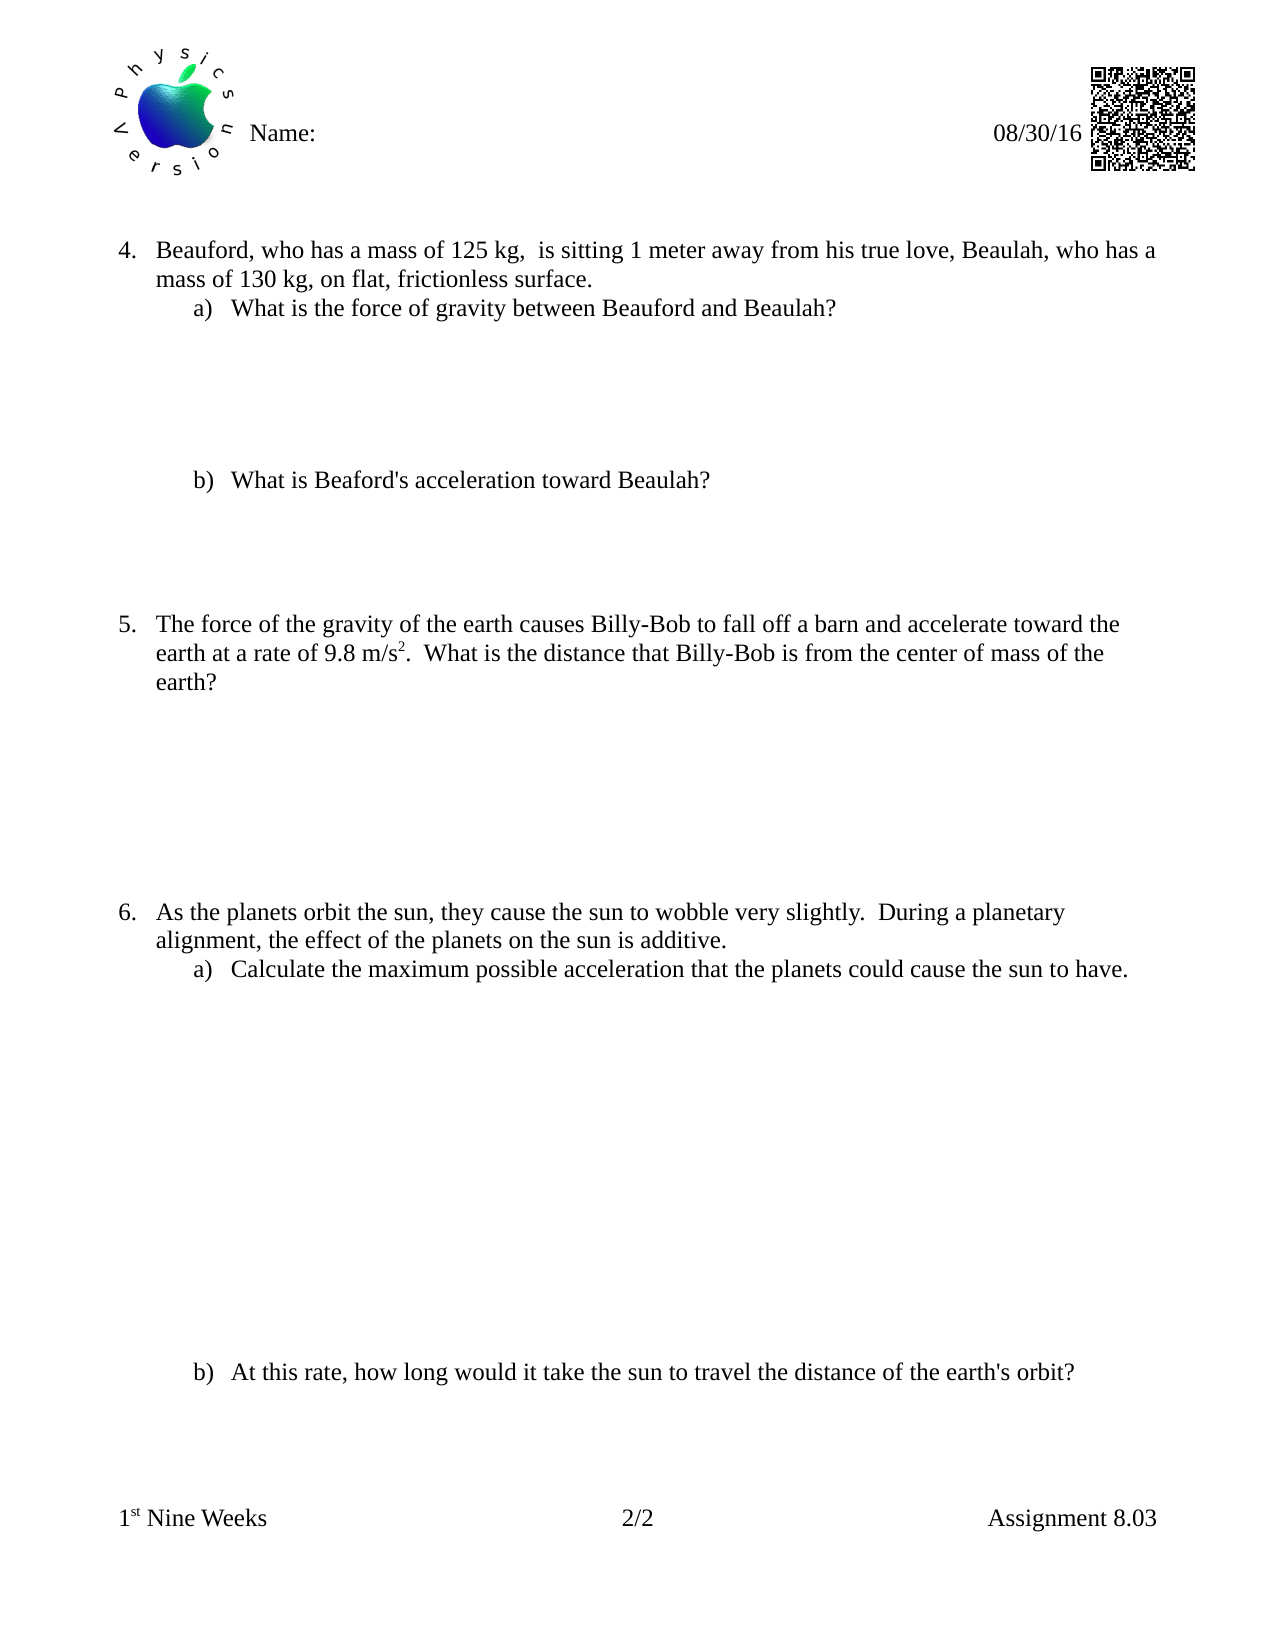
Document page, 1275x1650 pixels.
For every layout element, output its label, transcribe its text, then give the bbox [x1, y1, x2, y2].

picture [113, 48, 234, 176]
list Beauford, who has a mass of 125 kg, is sitting 1 meter away from his true love, Beaulah, who has a mass of 130 kg, on flat, frictionless surface. [118, 236, 1157, 293]
list The force of the gravity of the earth causes Billy-Bob to fall off a barn and accelerate toward the earth at a rate of 9.8 m/s2. What is the distance that Billy-Bob is from the center of mass of the earth? [118, 609, 1157, 696]
list What is Beaford's acceleration toward Beaulah? [193, 466, 1157, 494]
list Calculate the maximum possible acceleration that the planets could cause the sun to have. [193, 954, 1157, 983]
list What is the force of gravity between Beauford and Beaulah? [193, 293, 1157, 322]
list As the planets orbit the sun, they cause the sun to wobble very slightly. During a planetary alignment, the effect of the planets on the sun is additive. [118, 897, 1157, 954]
picture [1082, 58, 1203, 179]
list At this rate, how long would it take the sun to travel the distance of the earth's orbit? [193, 1357, 1157, 1386]
